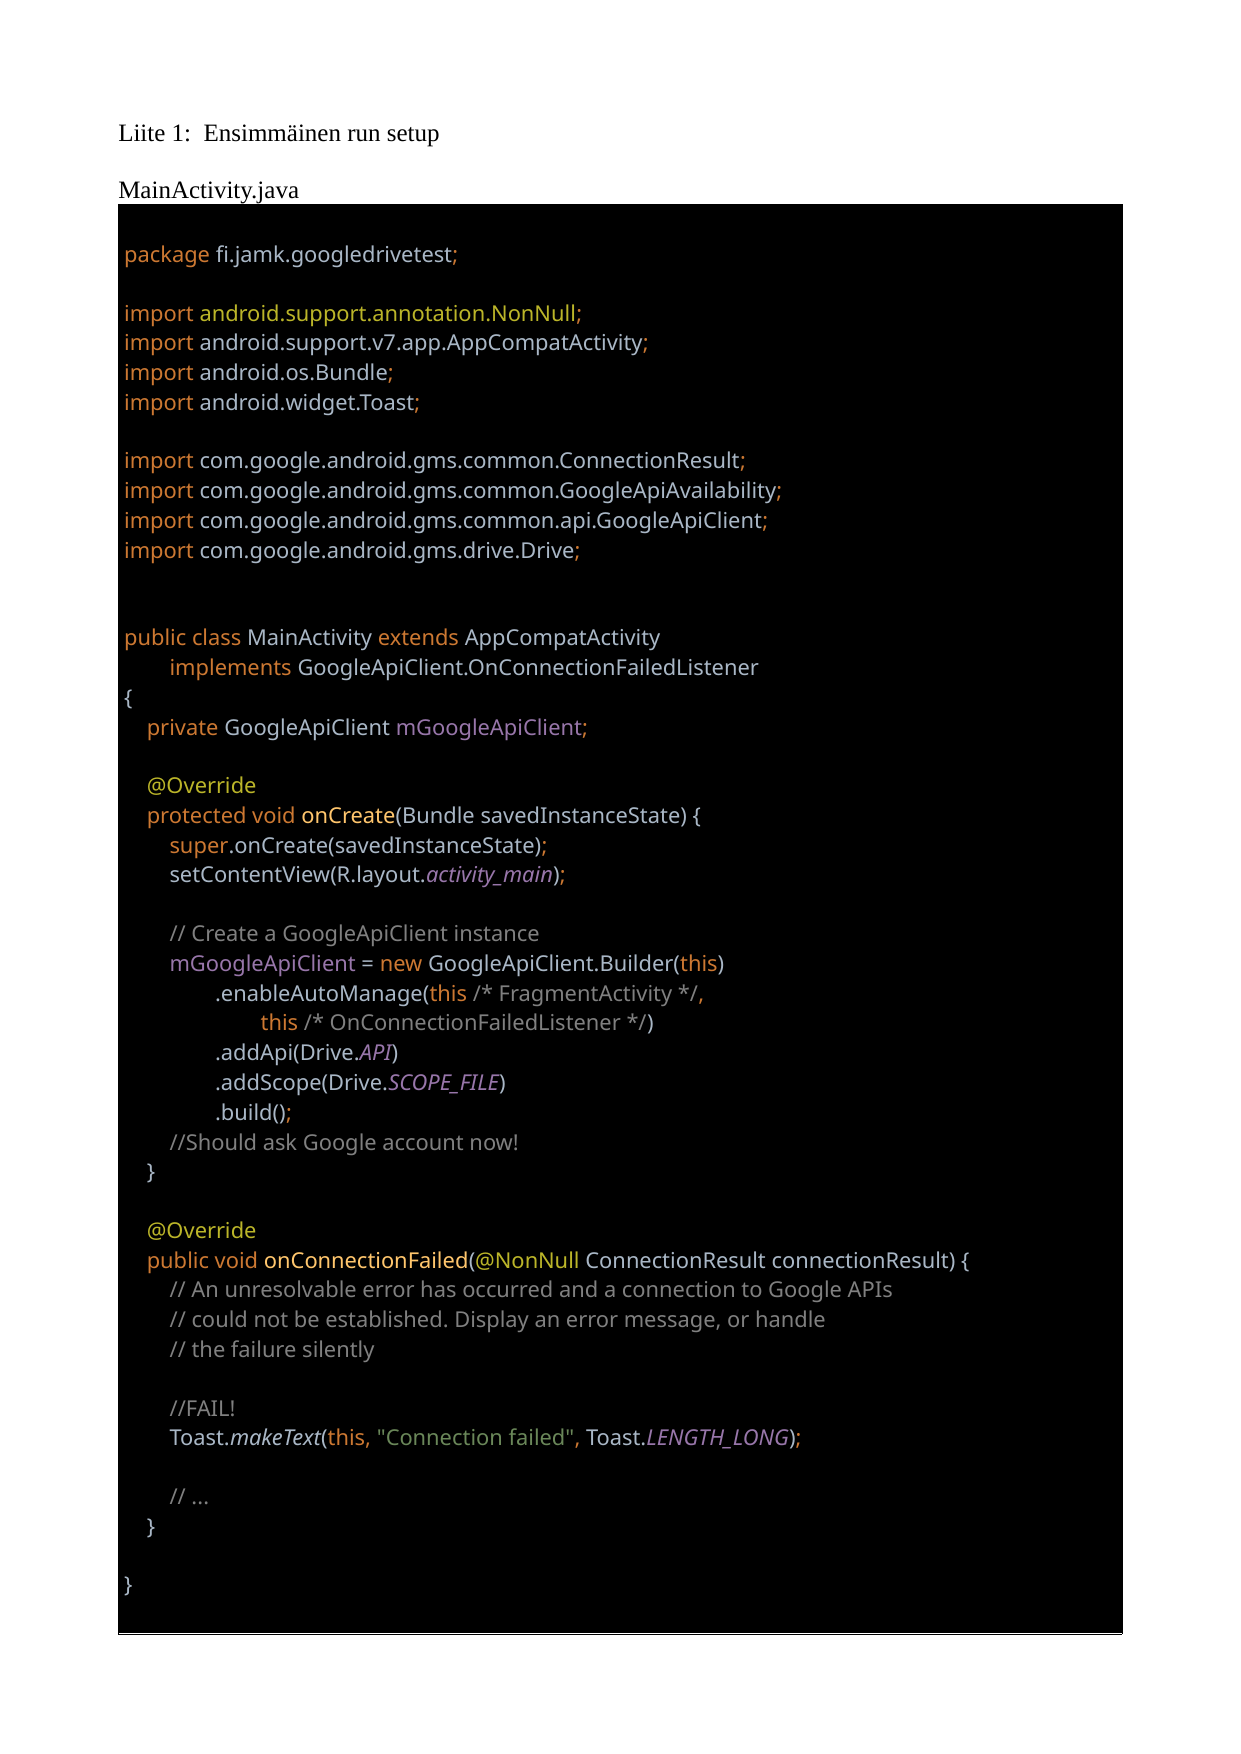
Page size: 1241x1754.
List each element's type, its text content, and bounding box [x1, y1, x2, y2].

table_header package fi.jamk.googledrivetest; import android.support.annotation.NonNull; import android.support.v7.app.AppCompatActivity; import android.os.Bundle; import android.widget.Toast; import com.google.android.gms.common.ConnectionResult; import com.google.android.gms.common.GoogleApiAvailability; import com.google.android.gms.common.api.GoogleApiClient; import com.google.android.gms.drive.Drive; public class MainActivity extends AppCompatActivity implements GoogleApiClient.OnConnectionFailedListener { private GoogleApiClient mGoogleApiClient; @Override protected void onCreate(Bundle savedInstanceState) { super.onCreate(savedInstanceState); setContentView(R.layout.activity_main); // Create a GoogleApiClient instance mGoogleApiClient = new GoogleApiClient.Builder(this) .enableAutoManage(this /* FragmentActivity */, this /* OnConnectionFailedListener */) .addApi(Drive.API) .addScope(Drive.SCOPE_FILE) .build(); //Should ask Google account now! } @Override public void onConnectionFailed(@NonNull ConnectionResult connectionResult) { // An unresolvable error has occurred and a connection to Google APIs // could not be established. Display an error message, or handle // the failure silently //FAIL! Toast.makeText(this, "Connection failed", Toast.LENGTH_LONG); // ... } } [119, 205, 1122, 1633]
text MainActivity.java [118, 176, 1122, 204]
text Liite 1: Ensimmäinen run setup [118, 118, 1122, 147]
